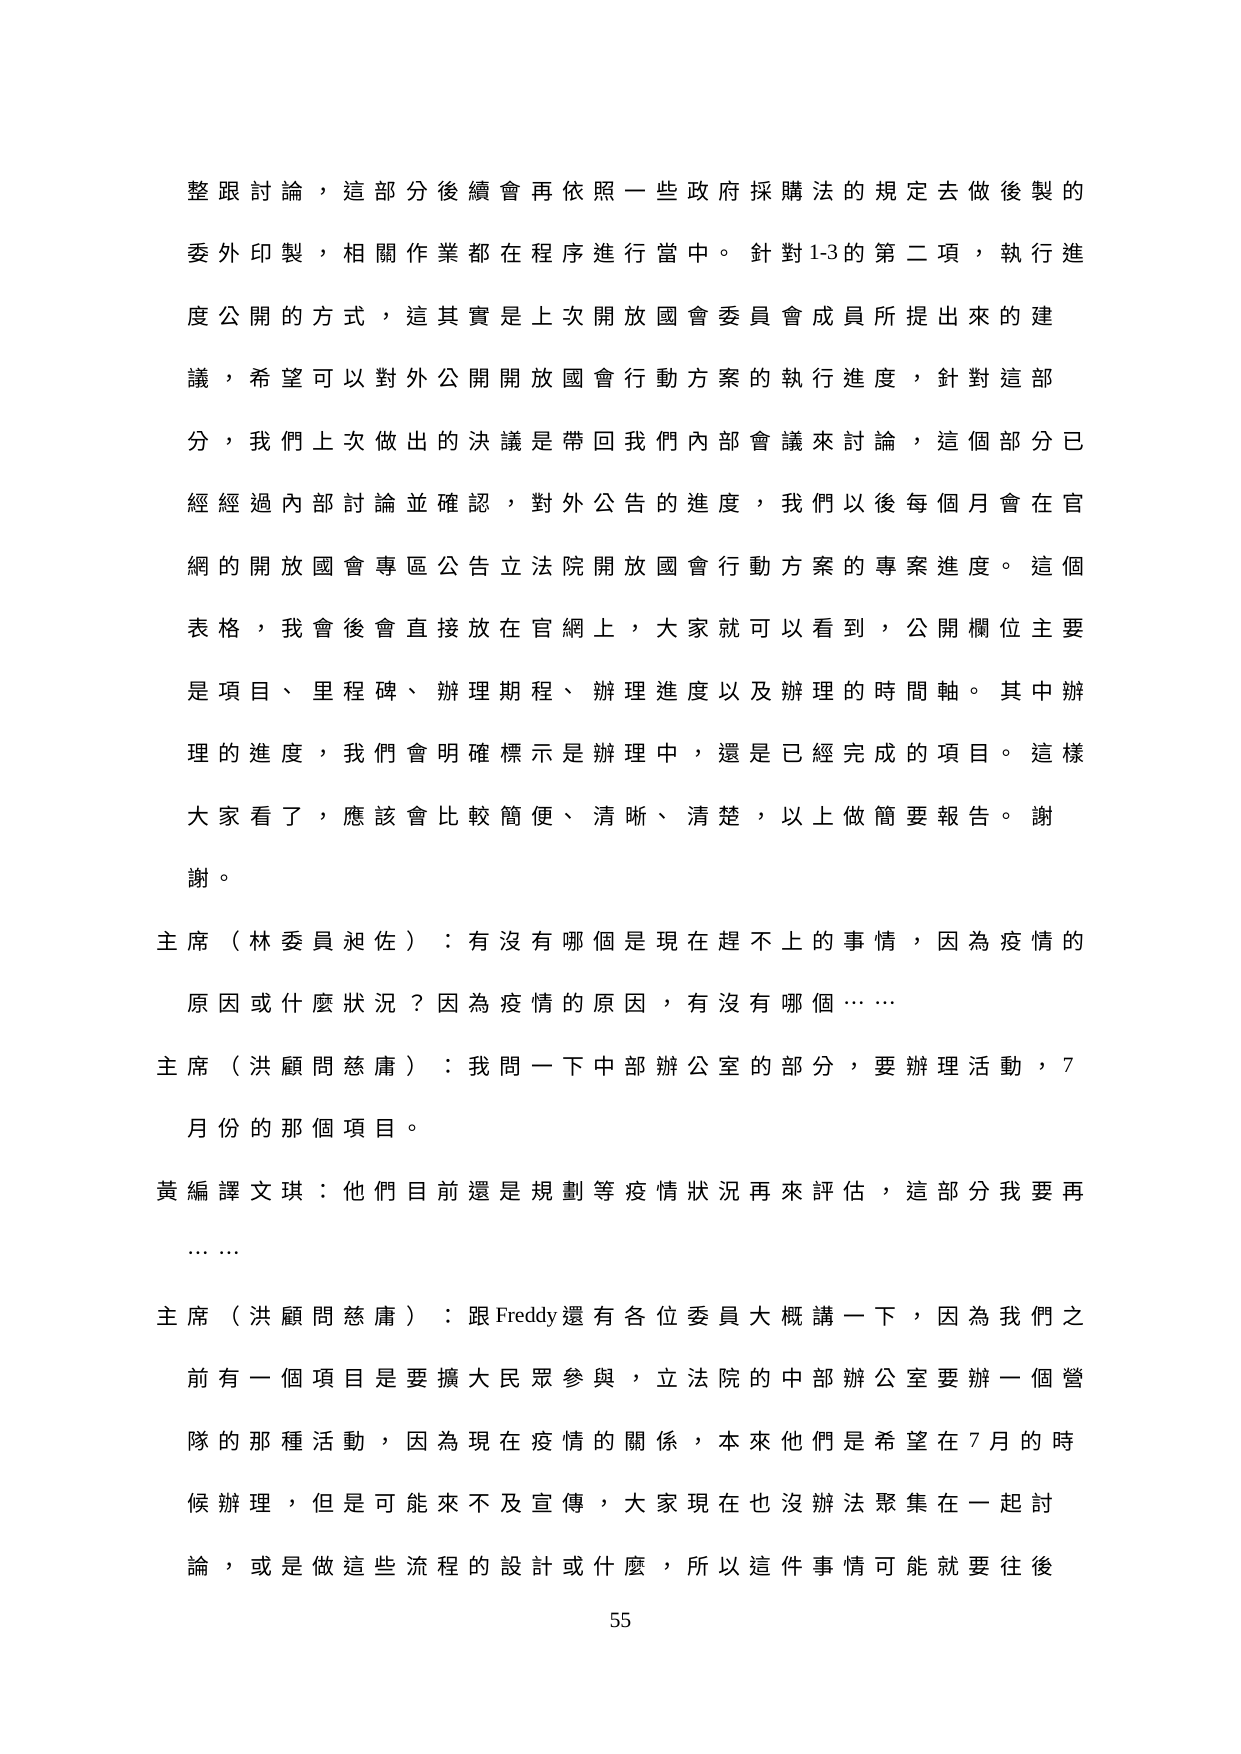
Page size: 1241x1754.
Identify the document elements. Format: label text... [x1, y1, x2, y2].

text 主席（洪顧問慈庸）：我問一下中部辦公室的部分，要辦理活動，7月份的那個項目。 [151, 1033, 1089, 1158]
text 主席（洪顧問慈庸）：跟Freddy還有各位委員大概講一下，因為我們之前有一個項目是要擴大民眾參與，立法院的中部辦公室要辦一個營隊的那種活動，因為現在疫情的關係，本來他們是希望在7月的時候辦理，但是可能來不及宣傳，大家現在也沒辦法聚集在一起討論，或是做這些流程的設計或什麼，所以這件事情可能就要往後 [151, 1283, 1089, 1596]
text 整跟討論，這部分後續會再依照一些政府採購法的規定去做後製的委外印製，相關作業都在程序進行當中。針對1-3的第二項，執行進度公開的方式，這其實是上次開放國會委員會成員所提出來的建議，希望可以對外公開開放國會行動方案的執行進度，針對這部分，我們上次做出的決議是帶回我們內部會議來討論，這個部分已經經過內部討論並確認，對外公告的進度，我們以後每個月會在官網的開放國會專區公告立法院開放國會行動方案的專案進度。這個表格，我會後會直接放在官網上，大家就可以看到，公開欄位主要是項目、里程碑、辦理期程、辦理進度以及辦理的時間軸。其中辦理的進度，我們會明確標示是辦理中，還是已經完成的項目。這樣大家看了，應該會比較簡便、清晰、清楚，以上做簡要報告。謝謝。 [151, 158, 1089, 908]
text 黃編譯文琪：他們目前還是規劃等疫情狀況再來評估，這部分我要再…… [151, 1158, 1089, 1283]
text 主席（林委員昶佐）：有沒有哪個是現在趕不上的事情，因為疫情的原因或什麼狀況？因為疫情的原因，有沒有哪個…… [151, 908, 1089, 1033]
